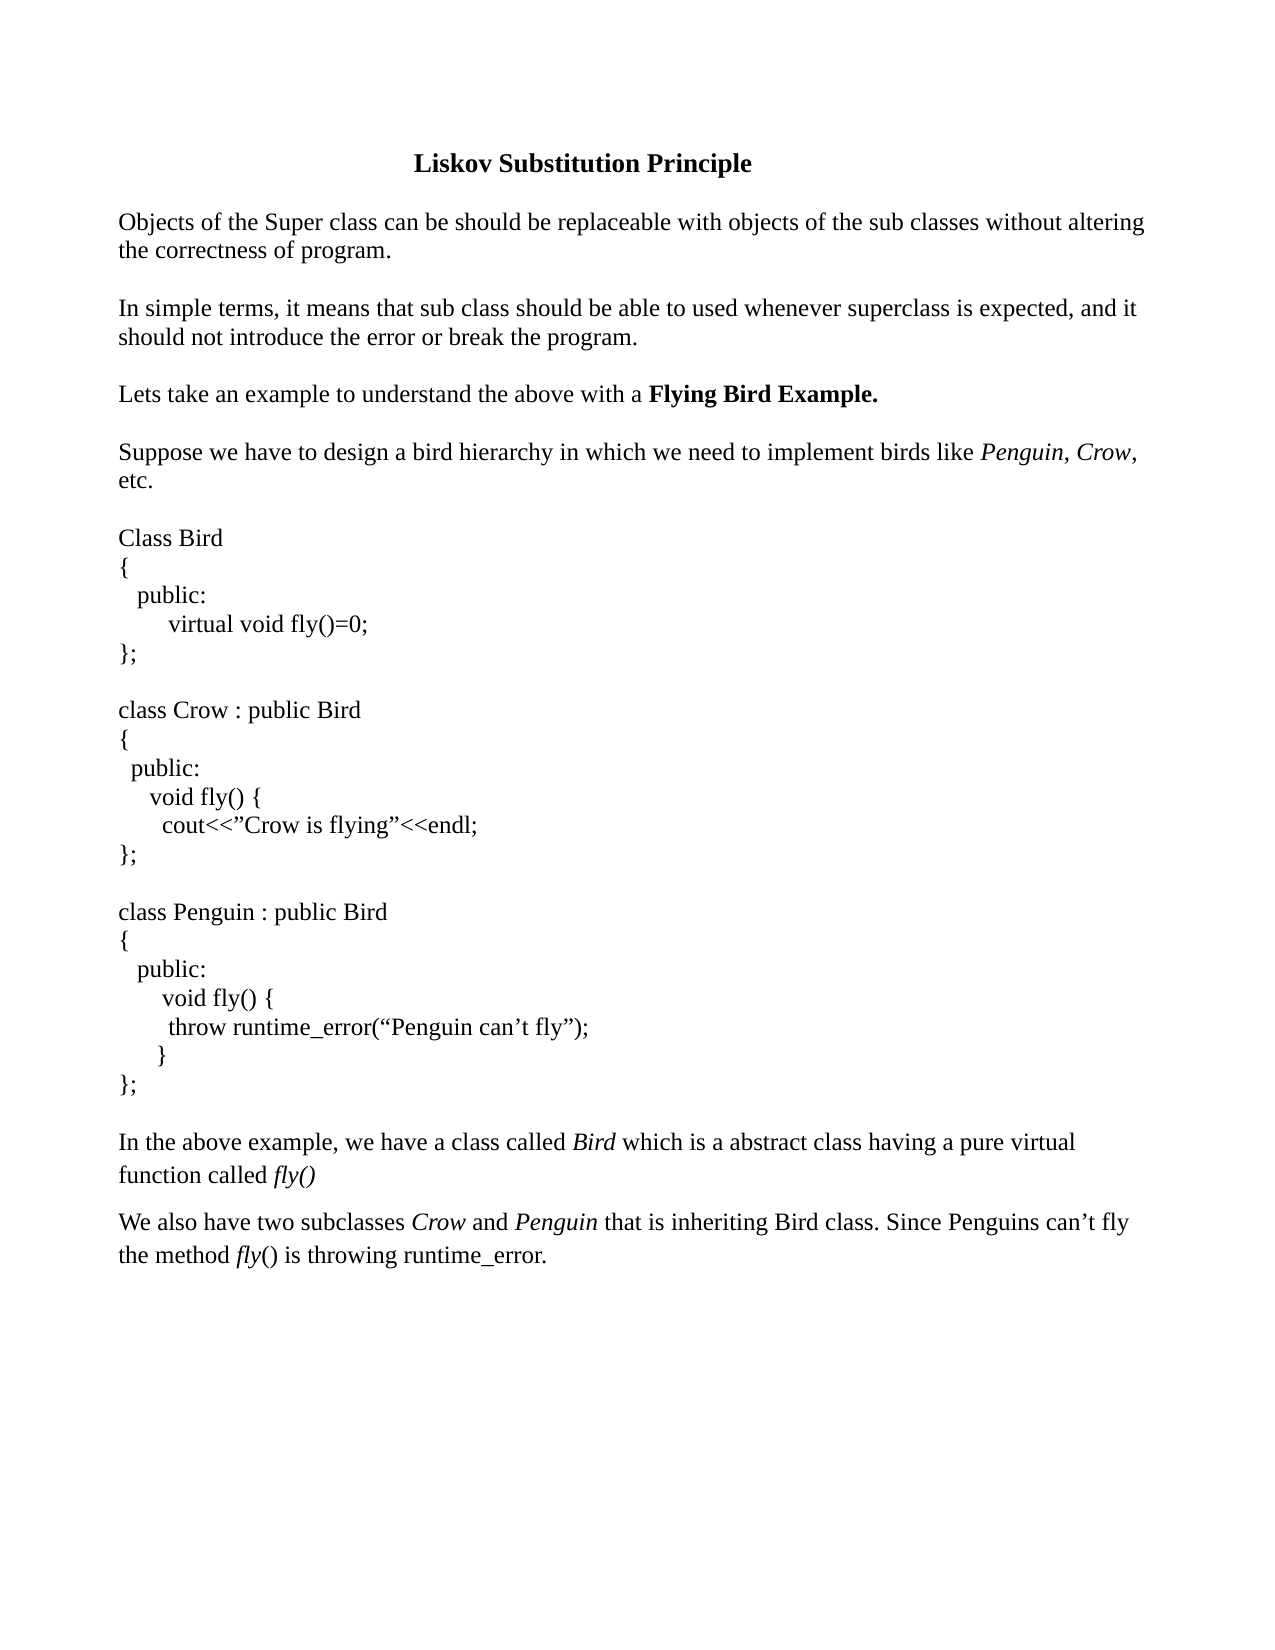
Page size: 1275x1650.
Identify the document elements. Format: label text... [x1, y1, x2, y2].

text } [118, 1041, 1157, 1069]
text Suppose we have to design a bird hierarchy in which we need to implement birds like Penguin, Crow, etc. [118, 437, 1157, 494]
text Objects of the Super class can be should be replaceable with objects of the sub classes without altering the correctness of program. [118, 207, 1157, 264]
text In simple terms, it means that sub class should be able to used whenever superclass is expected, and it should not introduce the error or break the program. [118, 293, 1157, 351]
text We also have two subclasses Crow and Penguin that is inheriting Bird class. Since Penguins can’t fly the method fly() is throwing runtime_error. [118, 1207, 1157, 1269]
text class Penguin : public Bird [118, 897, 1157, 926]
text { [118, 724, 1157, 753]
text void fly() { [118, 782, 1157, 811]
text Liskov Substitution Principle [118, 147, 1157, 178]
text { [118, 552, 1157, 581]
text { [118, 926, 1157, 954]
text void fly() { [118, 983, 1157, 1012]
text In the above example, we have a class called Bird which is a abstract class having a pure virtual function called fly() [118, 1127, 1157, 1188]
text Class Bird [118, 523, 1157, 552]
text virtual void fly()=0; [118, 609, 1157, 638]
text class Crow : public Bird [118, 696, 1157, 724]
text }; [118, 1069, 1157, 1098]
text throw runtime_error(“Penguin can’t fly”); [118, 1012, 1157, 1041]
text public: [118, 581, 1157, 609]
text Lets take an example to understand the above with a Flying Bird Example. [118, 379, 1157, 408]
text public: [118, 753, 1157, 782]
text public: [118, 954, 1157, 983]
text cout<<”Crow is flying”<<endl; [118, 811, 1157, 839]
text }; [118, 839, 1157, 868]
text }; [118, 638, 1157, 667]
